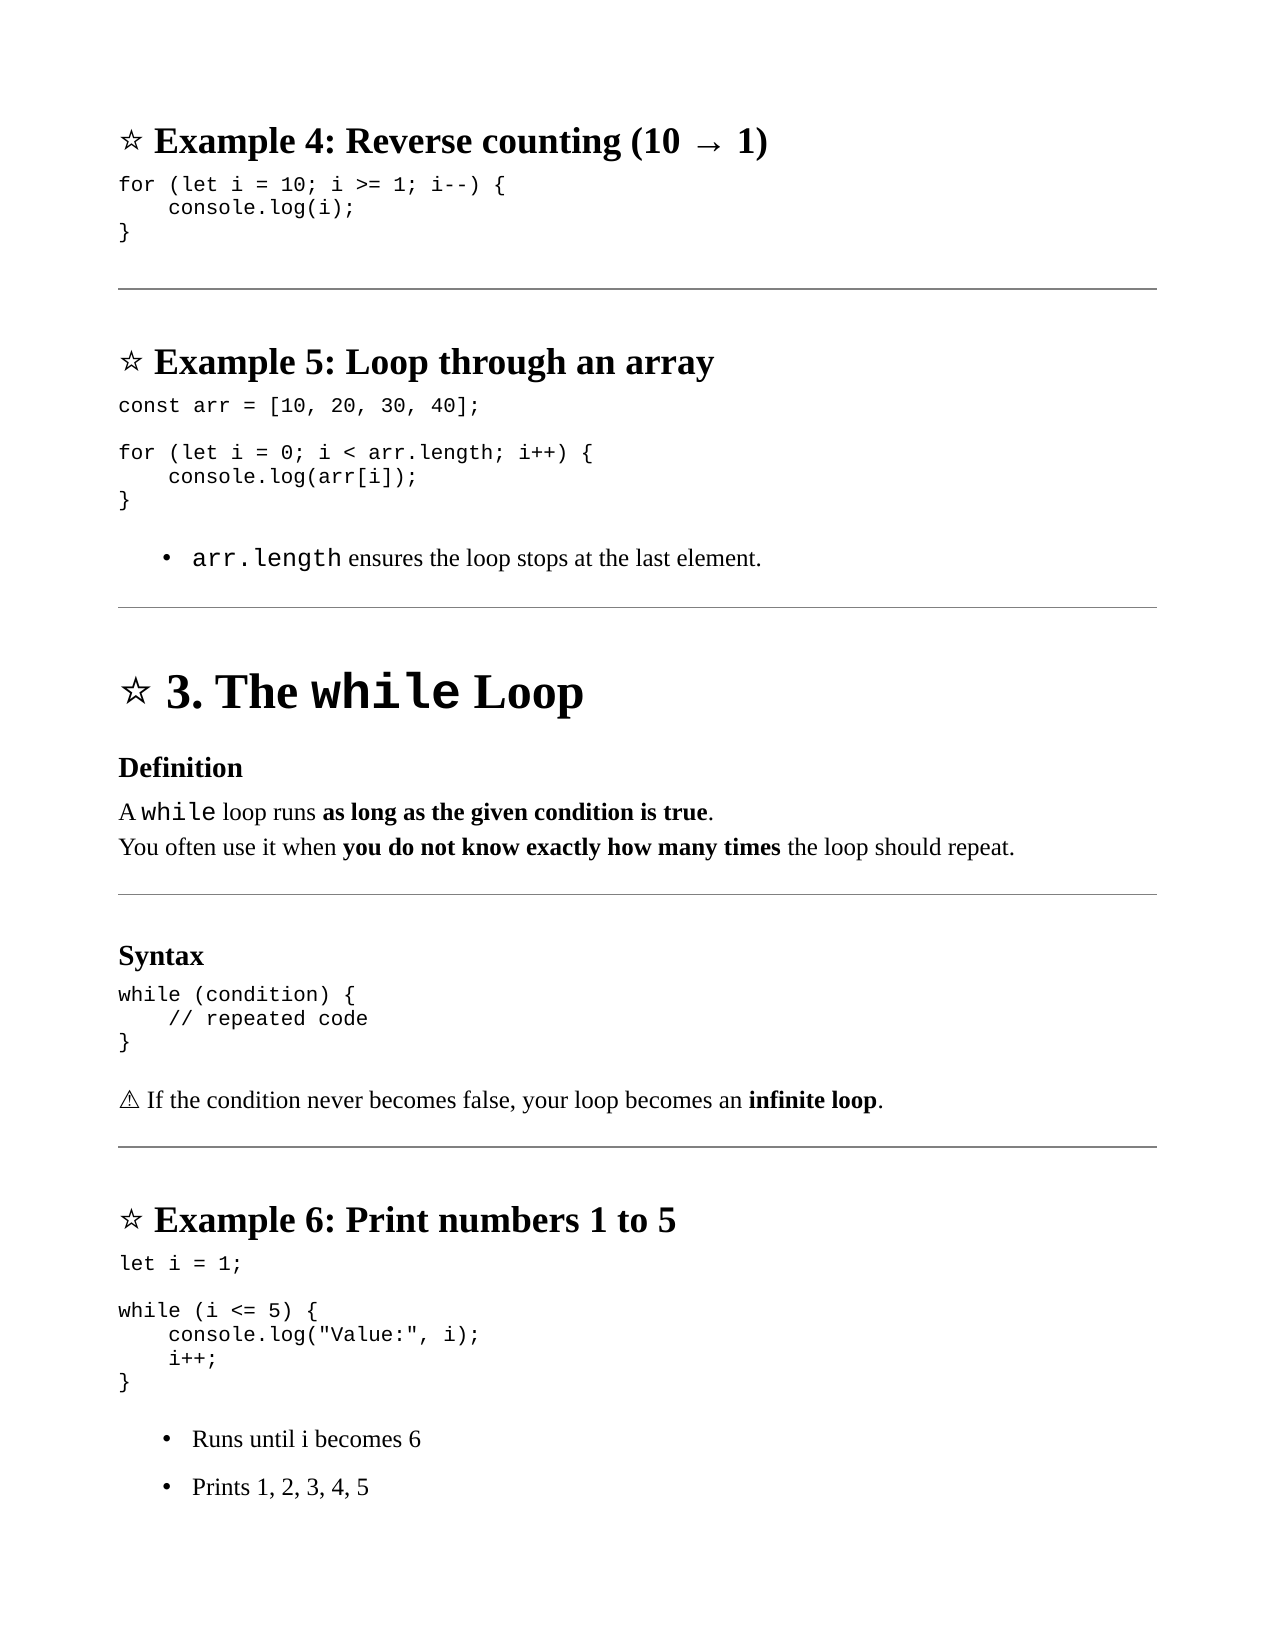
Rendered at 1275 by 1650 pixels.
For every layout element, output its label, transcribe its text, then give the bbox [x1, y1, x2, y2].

list arr.length ensures the loop stops at the last element. [162, 543, 1157, 573]
text } [118, 1371, 1157, 1395]
text A while loop runs as long as the given condition is true. You often use it when you do not know exactly how many times the loop should repeat. [118, 797, 1157, 861]
text } [118, 489, 1157, 513]
text for (let i = 10; i >= 1; i--) { [118, 174, 1157, 197]
text // repeated code [118, 1008, 1157, 1032]
list Prints 1, 2, 3, 4, 5 [162, 1472, 1157, 1501]
text for (let i = 0; i < arr.length; i++) { [118, 442, 1157, 466]
text console.log(arr[i]); [118, 466, 1157, 489]
text while (condition) { [118, 984, 1157, 1008]
subtitle Syntax [118, 938, 1157, 972]
text let i = 1; [118, 1253, 1157, 1277]
text while (i <= 5) { [118, 1300, 1157, 1324]
text console.log("Value:", i); [118, 1324, 1157, 1348]
subtitle ⭐ 3. The while Loop [118, 662, 1157, 723]
text const arr = [10, 20, 30, 40]; [118, 395, 1157, 418]
text i++; [118, 1348, 1157, 1371]
list Runs until i becomes 6 [162, 1424, 1157, 1453]
subtitle Definition [118, 751, 1157, 784]
text } [118, 221, 1157, 245]
text } [118, 1032, 1157, 1055]
subtitle ⭐ Example 5: Loop through an array [118, 339, 1157, 382]
subtitle ⭐ Example 4: Reverse counting (10 → 1) [118, 118, 1157, 161]
text ⚠️ If the condition never becomes false, your loop becomes an infinite loop. [118, 1085, 1157, 1113]
text console.log(i); [118, 197, 1157, 221]
subtitle ⭐ Example 6: Print numbers 1 to 5 [118, 1197, 1157, 1241]
